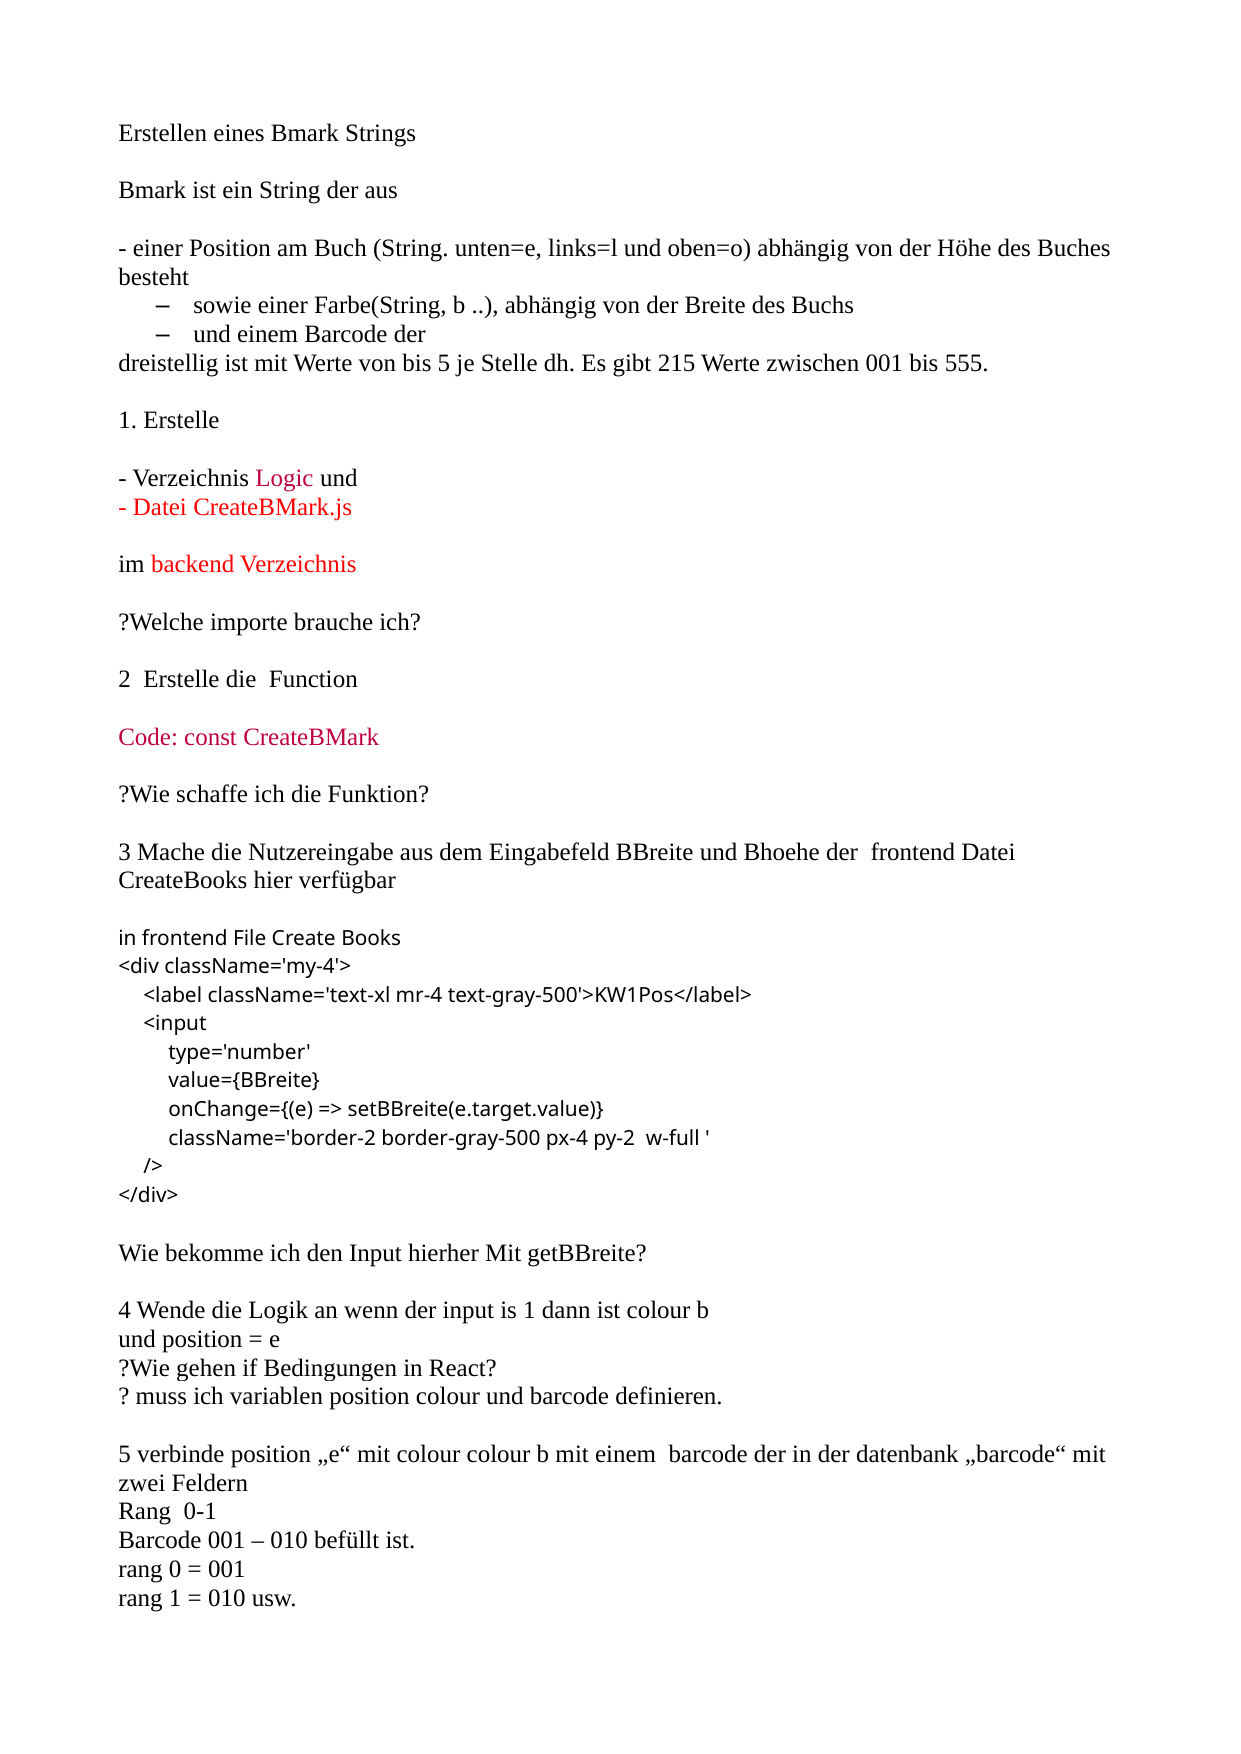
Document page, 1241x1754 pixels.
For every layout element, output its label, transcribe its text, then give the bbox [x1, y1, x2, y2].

text className='border-2 border-gray-500 px-4 py-2 w-full ' [118, 1123, 1122, 1151]
text - Datei CreateBMark.js [118, 492, 1122, 521]
text 1. Erstelle [118, 406, 1122, 434]
text onChange={(e) => setBBreite(e.target.value)} [118, 1094, 1122, 1123]
text rang 1 = 010 usw. [118, 1583, 1122, 1611]
text type='number' [118, 1037, 1122, 1066]
text Bmark ist ein String der aus [118, 176, 1122, 204]
text Erstellen eines Bmark Strings [118, 118, 1122, 147]
text dreistellig ist mit Werte von bis 5 je Stelle dh. Es gibt 215 Werte zwischen 001 bis 555. [118, 348, 1122, 377]
text rang 0 = 001 [118, 1554, 1122, 1583]
text <div className='my-4'> [118, 952, 1122, 980]
list sowie einer Farbe(String, b ..), abhängig von der Breite des Buchs [156, 291, 1122, 319]
text im backend Verzeichnis [118, 549, 1122, 578]
text Code: const CreateBMark [118, 722, 1122, 751]
text in frontend File Create Books [118, 923, 1122, 952]
text 3 Mache die Nutzereingabe aus dem Eingabefeld BBreite und Bhoehe der frontend Datei CreateBooks hier verfügbar [118, 837, 1122, 894]
text 2 Erstelle die Function [118, 664, 1122, 693]
text und position = e [118, 1324, 1122, 1353]
text ?Wie gehen if Bedingungen in React? [118, 1353, 1122, 1381]
text <label className='text-xl mr-4 text-gray-500'>KW1Pos</label> [118, 980, 1122, 1008]
text <input [118, 1008, 1122, 1037]
text ?Welche importe brauche ich? [118, 607, 1122, 636]
text - einer Position am Buch (String. unten=e, links=l und oben=o) abhängig von der Höhe des Buches besteht [118, 233, 1122, 291]
text ?Wie schaffe ich die Funktion? [118, 779, 1122, 808]
text /> [118, 1151, 1122, 1180]
text - Verzeichnis Logic und [118, 463, 1122, 492]
list und einem Barcode der [156, 319, 1122, 348]
text </div> [118, 1180, 1122, 1208]
text Rang 0-1 [118, 1496, 1122, 1525]
text 5 verbinde position „e“ mit colour colour b mit einem barcode der in der datenbank „barcode“ mit zwei Feldern [118, 1439, 1122, 1496]
text Wie bekomme ich den Input hierher Mit getBBreite? [118, 1238, 1122, 1266]
text Barcode 001 – 010 befüllt ist. [118, 1525, 1122, 1554]
text 4 Wende die Logik an wenn der input is 1 dann ist colour b [118, 1295, 1122, 1324]
text value={BBreite} [118, 1066, 1122, 1094]
text ? muss ich variablen position colour und barcode definieren. [118, 1381, 1122, 1410]
